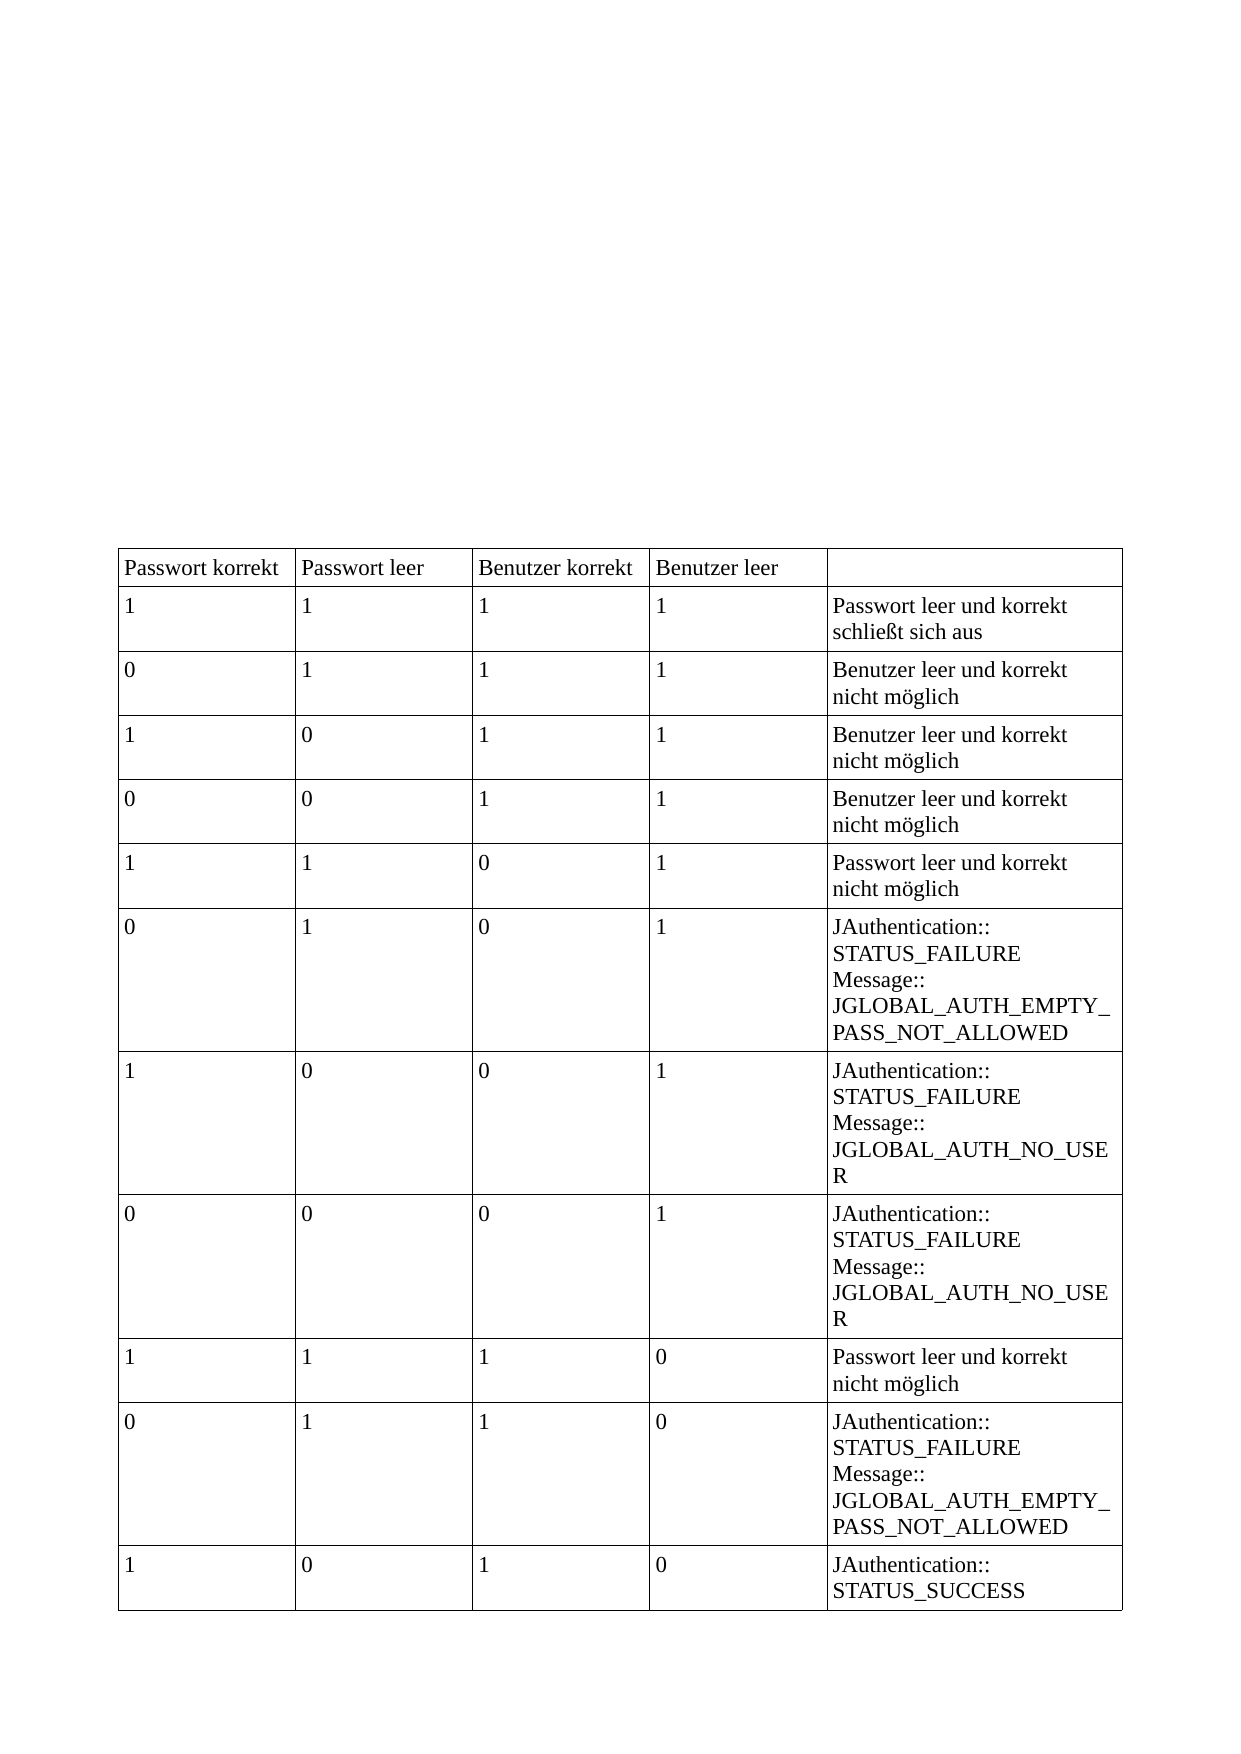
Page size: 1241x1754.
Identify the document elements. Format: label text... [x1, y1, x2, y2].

table_cell 1 [650, 780, 827, 843]
table_cell 0 [119, 1403, 295, 1545]
table_cell JAuthentication:: STATUS_SUCCESS [828, 1546, 1122, 1609]
table_cell 0 [119, 780, 295, 843]
table_cell 1 [119, 1339, 295, 1402]
table_cell 0 [650, 1339, 827, 1402]
table_cell 1 [119, 1052, 295, 1194]
table_cell 1 [119, 587, 295, 651]
table_cell 1 [473, 780, 649, 843]
table_cell 0 [473, 1195, 649, 1338]
table_cell 0 [650, 1546, 827, 1609]
table_cell 0 [296, 1546, 472, 1609]
table_cell 1 [650, 1195, 827, 1338]
table_cell Passwort leer und korrekt nicht möglich [828, 1339, 1122, 1402]
table_cell 1 [296, 652, 472, 715]
table_cell 1 [650, 909, 827, 1051]
table_cell 0 [119, 1195, 295, 1338]
table_cell 1 [473, 1546, 649, 1609]
table_cell 1 [473, 1403, 649, 1545]
table_cell 0 [119, 909, 295, 1051]
table_cell 1 [296, 844, 472, 908]
table_cell 1 [296, 1339, 472, 1402]
table_cell 1 [119, 844, 295, 908]
table_cell 1 [296, 909, 472, 1051]
table_cell 0 [650, 1403, 827, 1545]
table_cell 1 [650, 587, 827, 651]
table_cell 0 [119, 652, 295, 715]
table_cell Benutzer leer und korrekt nicht möglich [828, 652, 1122, 715]
table_cell JAuthentication:: STATUS_FAILURE Message:: JGLOBAL_AUTH_NO_USER [828, 1052, 1122, 1194]
table_cell JAuthentication:: STATUS_FAILURE Message:: JGLOBAL_AUTH_NO_USER [828, 1195, 1122, 1338]
table_cell 1 [296, 1403, 472, 1545]
table_cell 0 [296, 1195, 472, 1338]
table_cell 1 [119, 1546, 295, 1609]
table_cell 1 [650, 652, 827, 715]
table_cell 1 [650, 844, 827, 908]
table_cell 1 [473, 587, 649, 651]
table_cell 1 [473, 1339, 649, 1402]
table_cell 1 [650, 716, 827, 779]
table_header [828, 549, 1122, 586]
table_cell 1 [296, 587, 472, 651]
table_cell JAuthentication:: STATUS_FAILURE Message:: JGLOBAL_AUTH_EMPTY_PASS_NOT_ALLOWED [828, 1403, 1122, 1545]
table_cell 0 [473, 909, 649, 1051]
table_cell 0 [473, 844, 649, 908]
table_header Benutzer leer [650, 549, 827, 586]
table_cell 1 [119, 716, 295, 779]
table_cell 1 [473, 716, 649, 779]
table_cell Passwort leer und korrekt schließt sich aus [828, 587, 1122, 651]
table_cell 1 [650, 1052, 827, 1194]
table_cell JAuthentication:: STATUS_FAILURE Message:: JGLOBAL_AUTH_EMPTY_PASS_NOT_ALLOWED [828, 909, 1122, 1051]
table_cell 0 [296, 780, 472, 843]
table_cell Benutzer leer und korrekt nicht möglich [828, 716, 1122, 779]
table_header Passwort leer [296, 549, 472, 586]
table_header Passwort korrekt [119, 549, 295, 586]
table_cell Benutzer leer und korrekt nicht möglich [828, 780, 1122, 843]
table_cell 0 [473, 1052, 649, 1194]
table_cell Passwort leer und korrekt nicht möglich [828, 844, 1122, 908]
table_header Benutzer korrekt [473, 549, 649, 586]
table_cell 0 [296, 1052, 472, 1194]
table_cell 0 [296, 716, 472, 779]
table_cell 1 [473, 652, 649, 715]
